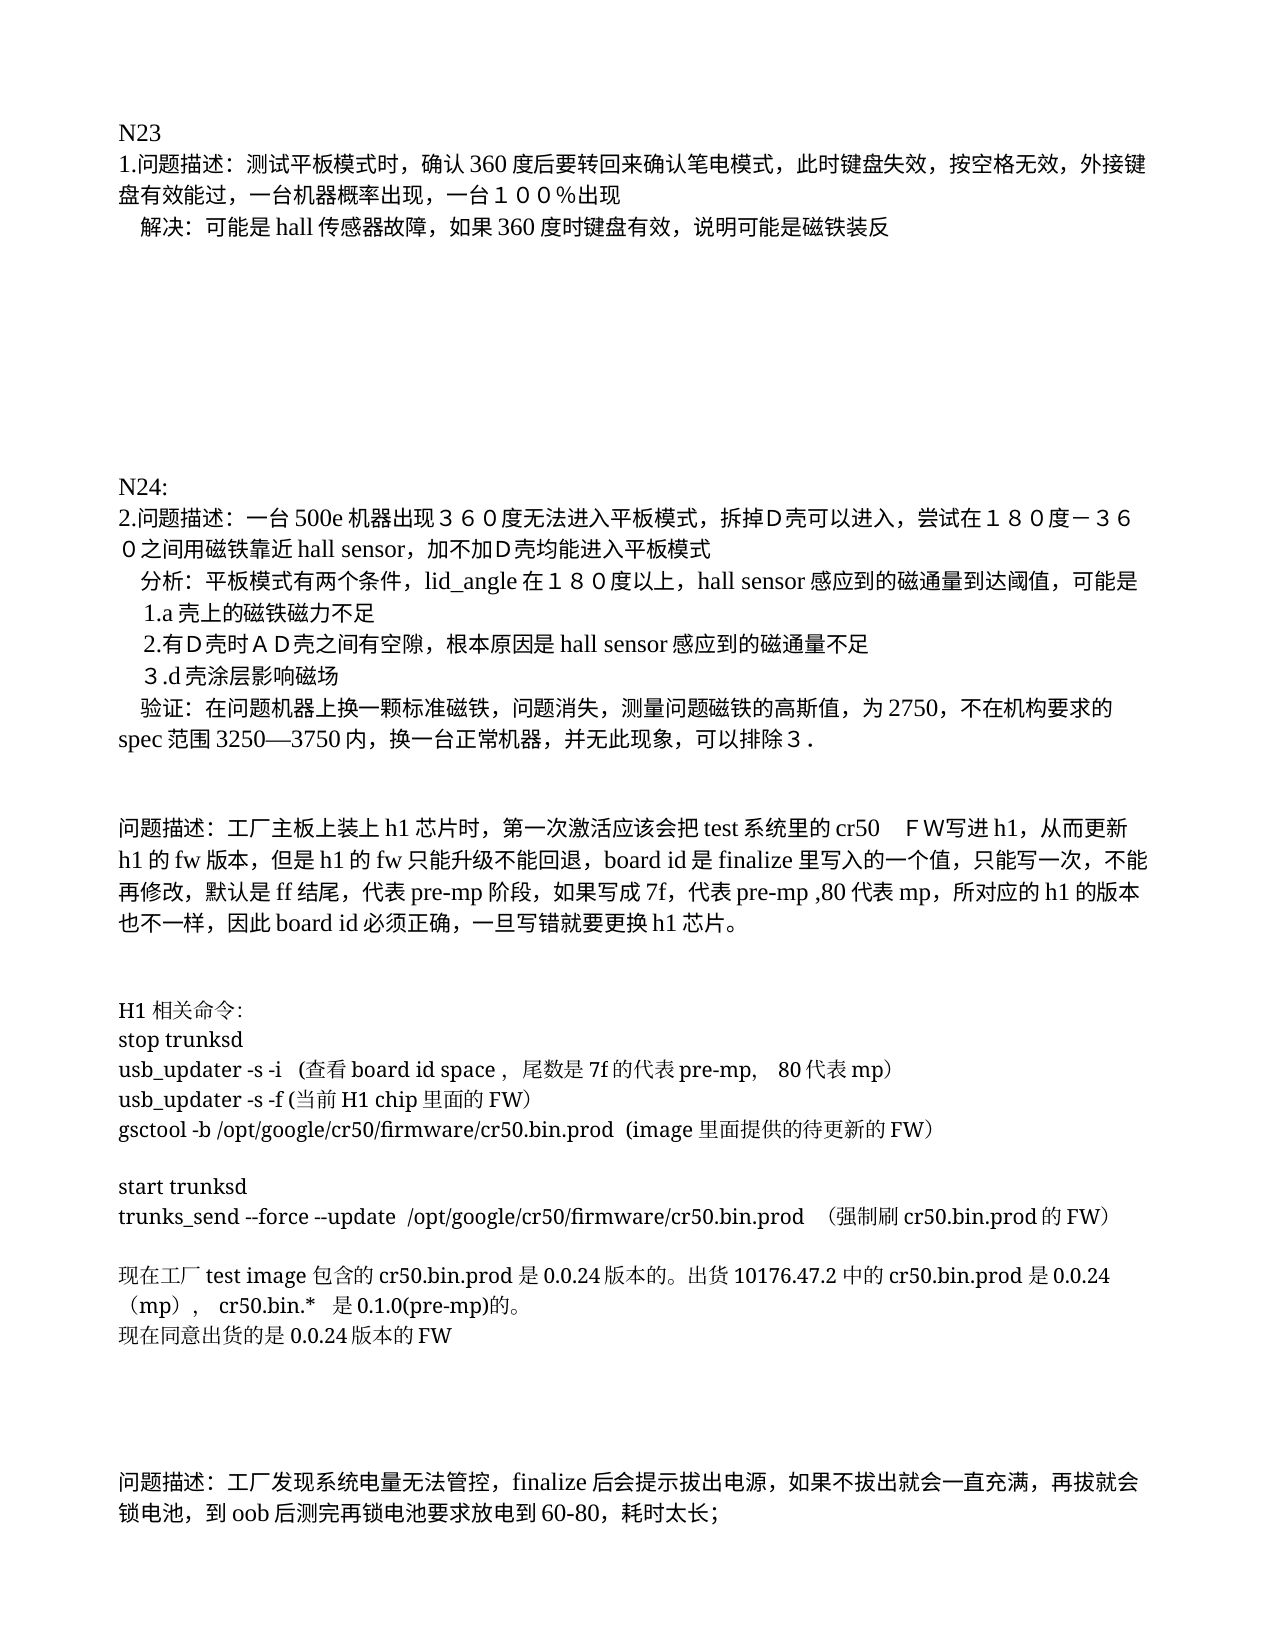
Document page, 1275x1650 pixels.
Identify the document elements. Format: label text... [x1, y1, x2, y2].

text 1.a壳上的磁铁磁力不足 [118, 596, 1157, 627]
text gsctool -b /opt/google/cr50/firmware/cr50.bin.prod (image 里面提供的待更新的FW） [118, 1114, 1157, 1144]
text 2.有Ｄ壳时ＡＤ壳之间有空隙，根本原因是hall sensor感应到的磁通量不足 [118, 627, 1157, 659]
text ３.d壳涂层影响磁场 [118, 659, 1157, 691]
text 分析：平板模式有两个条件，lid_angle在１８０度以上，hall sensor感应到的磁通量到达阈值，可能是 [118, 564, 1157, 596]
text usb_updater -s -i (查看board id space ，尾数是7f的代表pre-mp， 80代表mp） [118, 1053, 1157, 1084]
text start trunksd [118, 1172, 1157, 1201]
text N23 [118, 118, 1157, 147]
text 现在工厂test image 包含的cr50.bin.prod 是0.0.24版本的。出货10176.47.2 中的cr50.bin.prod 是0.0.24 （mp）， cr50.bin.* 是0.1.0(pre-mp)的。 [118, 1259, 1157, 1319]
text trunks_send --force --update /opt/google/cr50/firmware/cr50.bin.prod （强制刷cr50.bin.prod的FW） [118, 1201, 1157, 1231]
text usb_updater -s -f (当前H1 chip里面的FW） [118, 1084, 1157, 1114]
text 问题描述：工厂主板上装上h1芯片时，第一次激活应该会把test系统里的cr50 ＦＷ写进h1，从而更新h1的fw版本，但是h1的fw只能升级不能回退，board id是finalize里写入的一个值，只能写一次，不能再修改，默认是ff结尾，代表pre-mp阶段，如果写成7f，代表pre-mp ,80代表mp，所对应的h1的版本也不一样，因此board id必须正确，一旦写错就要更换h1芯片。 [118, 811, 1157, 938]
text N24: [118, 472, 1157, 501]
text H1 相关命令： [118, 995, 1157, 1025]
text stop trunksd [118, 1025, 1157, 1053]
text 1.问题描述：测试平板模式时，确认360度后要转回来确认笔电模式，此时键盘失效，按空格无效，外接键盘有效能过，一台机器概率出现，一台１００％出现 [118, 147, 1157, 210]
text 现在同意出货的是 0.0.24版本的FW [118, 1319, 1157, 1349]
text 2.问题描述：一台500e机器出现３６０度无法进入平板模式，拆掉Ｄ壳可以进入，尝试在１８０度－３６０之间用磁铁靠近hall sensor，加不加Ｄ壳均能进入平板模式 [118, 501, 1157, 564]
text 问题描述：工厂发现系统电量无法管控，finalize后会提示拔出电源，如果不拔出就会一直充满，再拔就会锁电池，到oob后测完再锁电池要求放电到60-80，耗时太长； [118, 1464, 1157, 1528]
text 验证：在问题机器上换一颗标准磁铁，问题消失，测量问题磁铁的高斯值，为2750，不在机构要求的spec范围3250—3750内，换一台正常机器，并无此现象，可以排除３． [118, 691, 1157, 754]
text 解决：可能是hall传感器故障，如果360度时键盘有效，说明可能是磁铁装反 [118, 210, 1157, 242]
